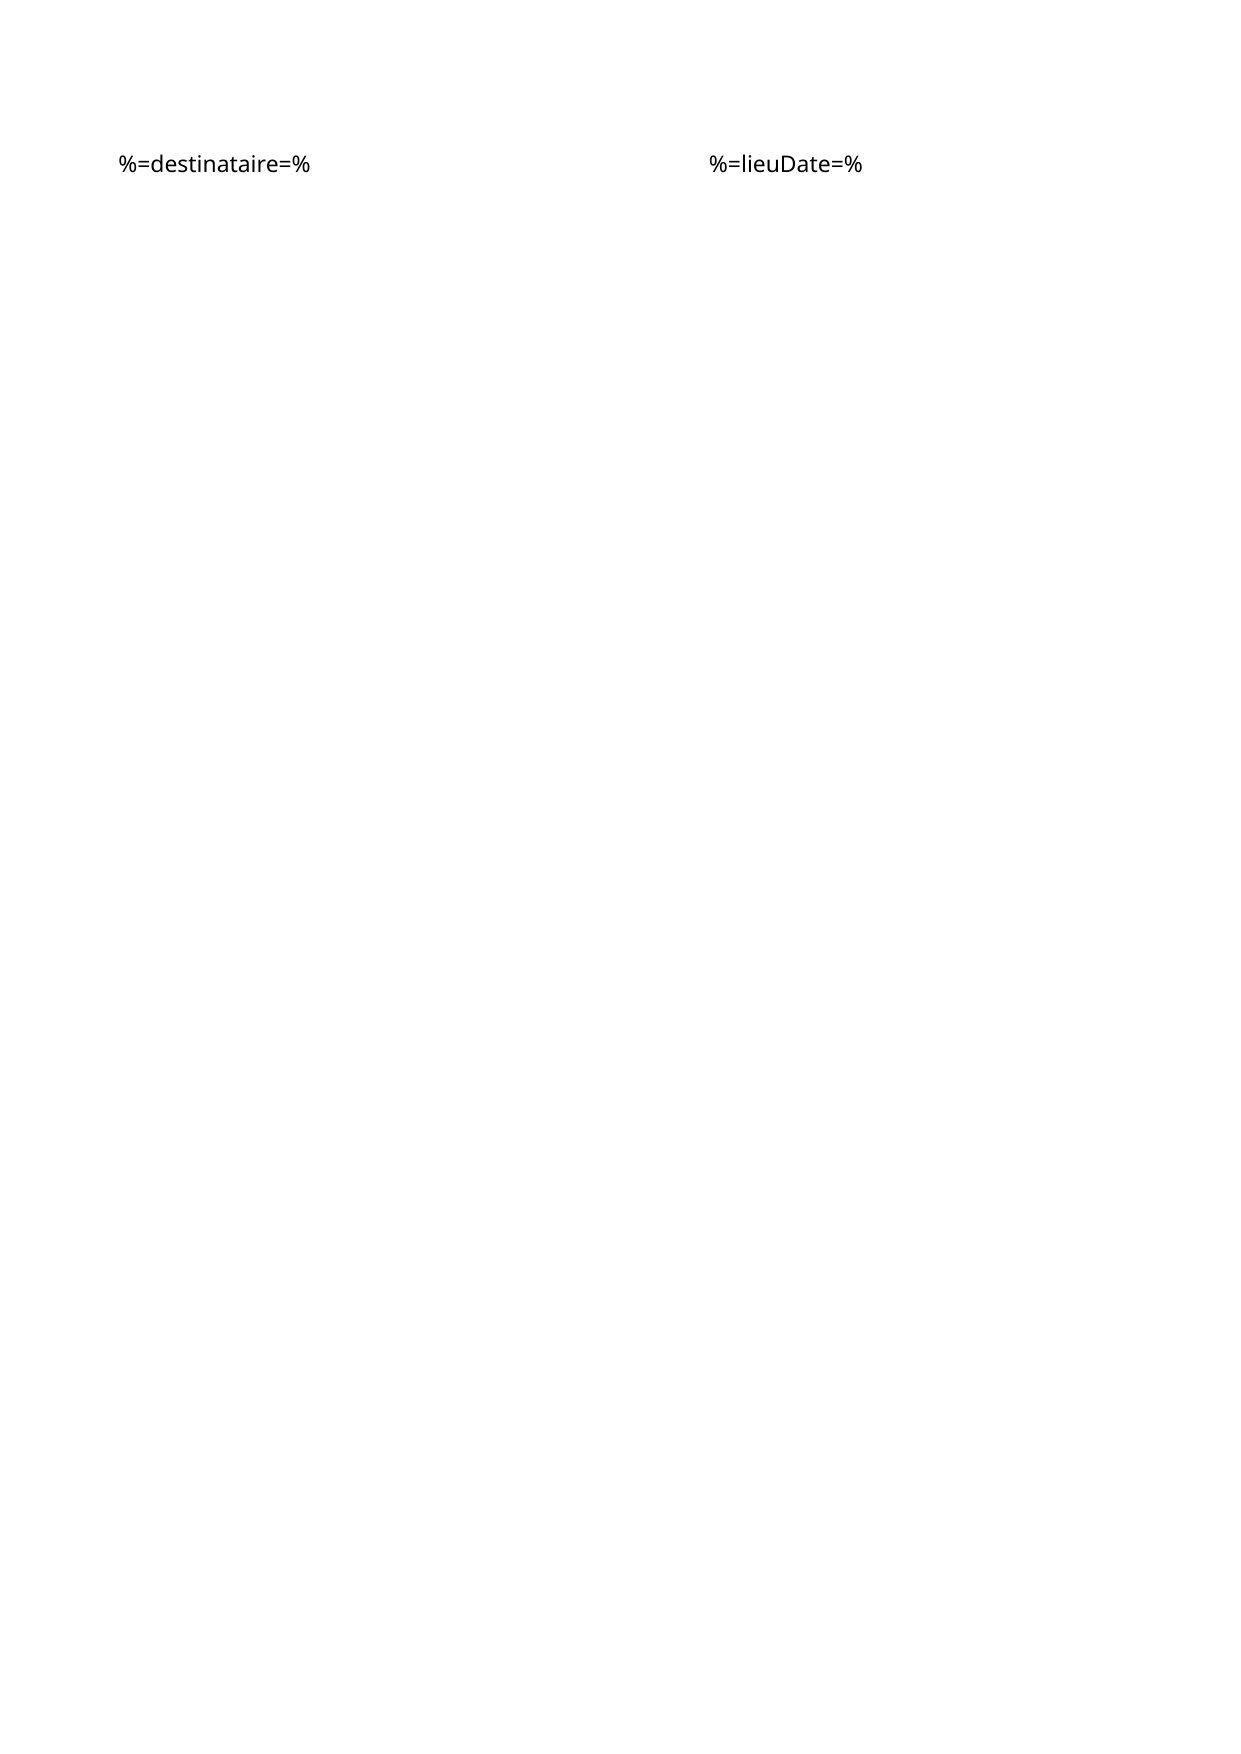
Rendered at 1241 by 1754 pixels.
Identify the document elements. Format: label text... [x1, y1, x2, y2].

table_header %=destinataire=% [118, 148, 709, 191]
table_header %=lieuDate=% [709, 148, 1122, 191]
